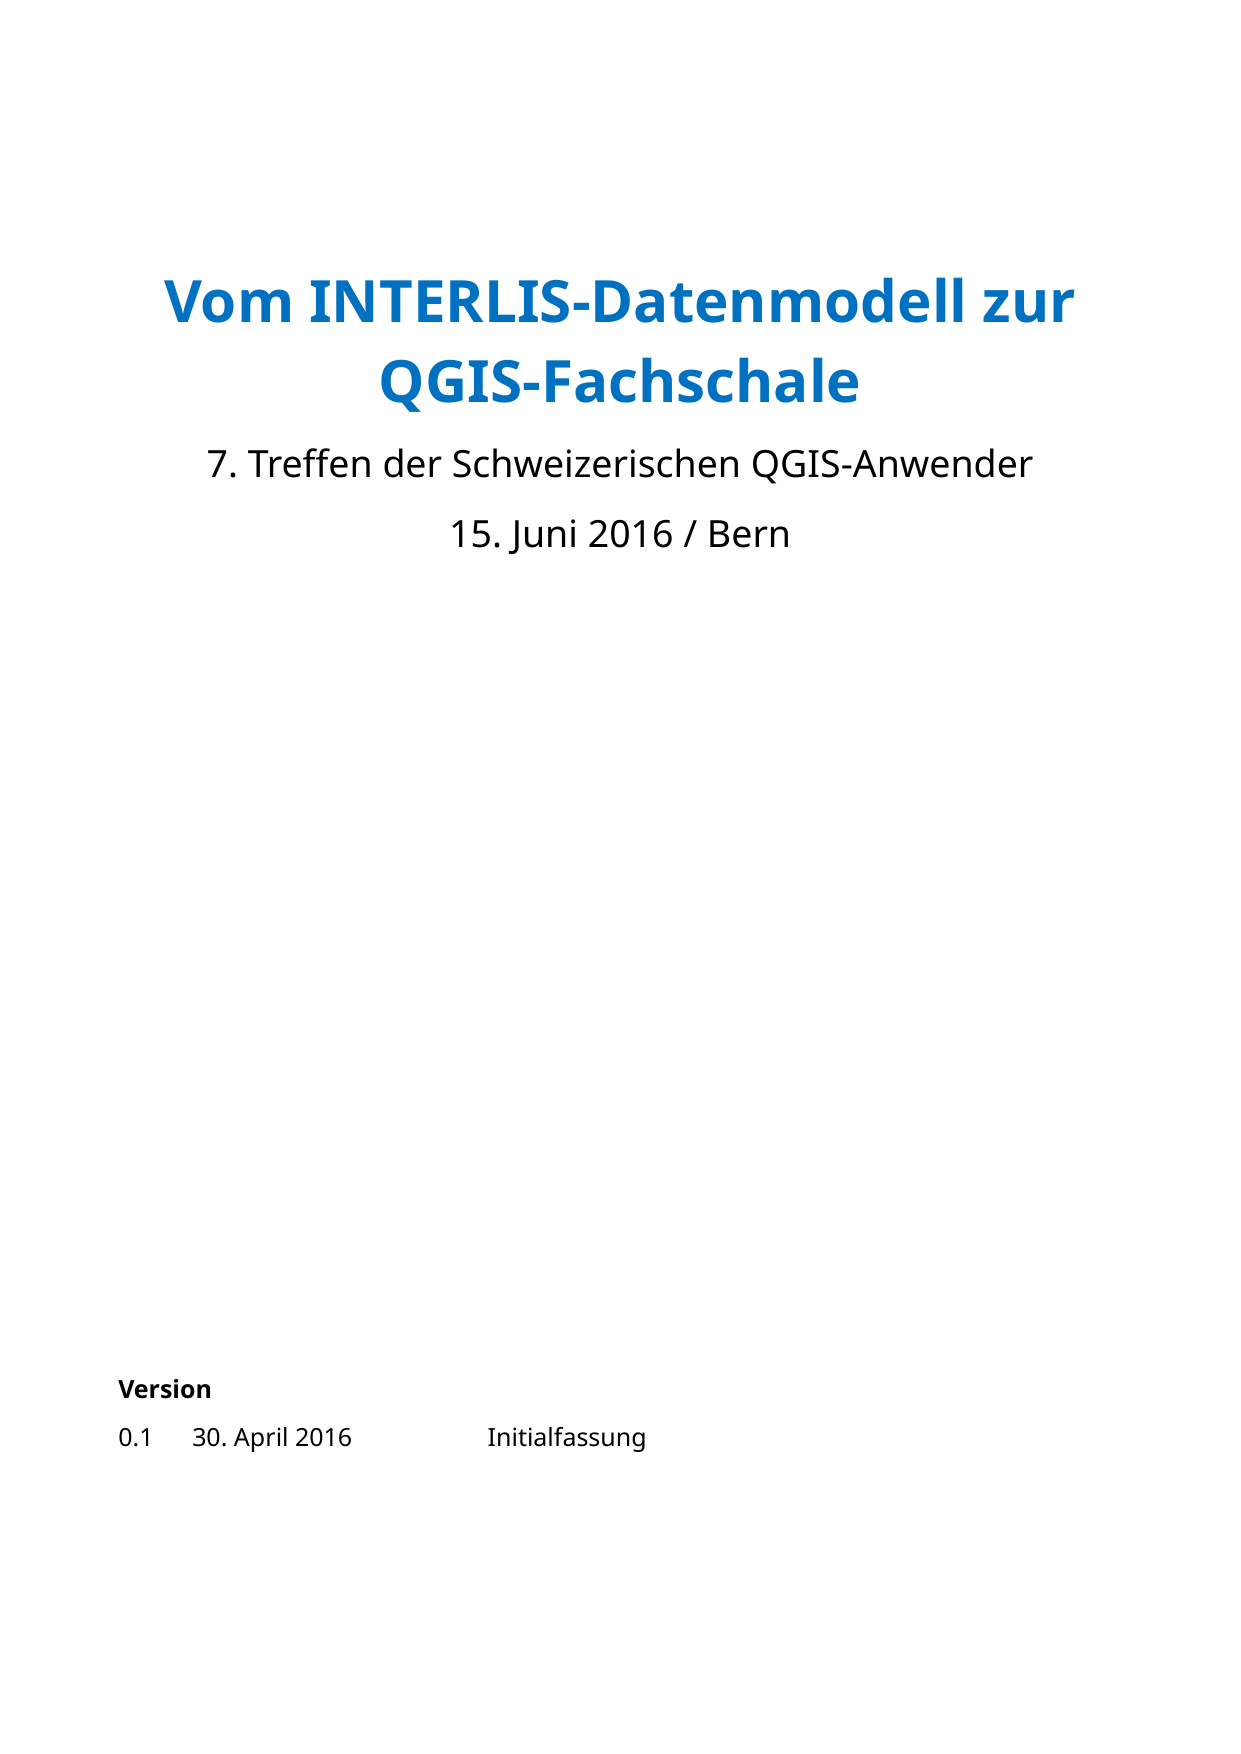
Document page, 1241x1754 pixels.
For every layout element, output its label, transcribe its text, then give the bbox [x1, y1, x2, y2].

subtitle 7. Treffen der Schweizerischen QGIS-Anwender [118, 438, 1122, 489]
subtitle 15. Juni 2016 / Bern [118, 508, 1122, 559]
text Version [118, 1372, 1122, 1406]
text 0.1 30. April 2016 Initialfassung [118, 1419, 1122, 1453]
title Vom INTERLIS-Datenmodell zur QGIS-Fachschale [118, 260, 1122, 419]
